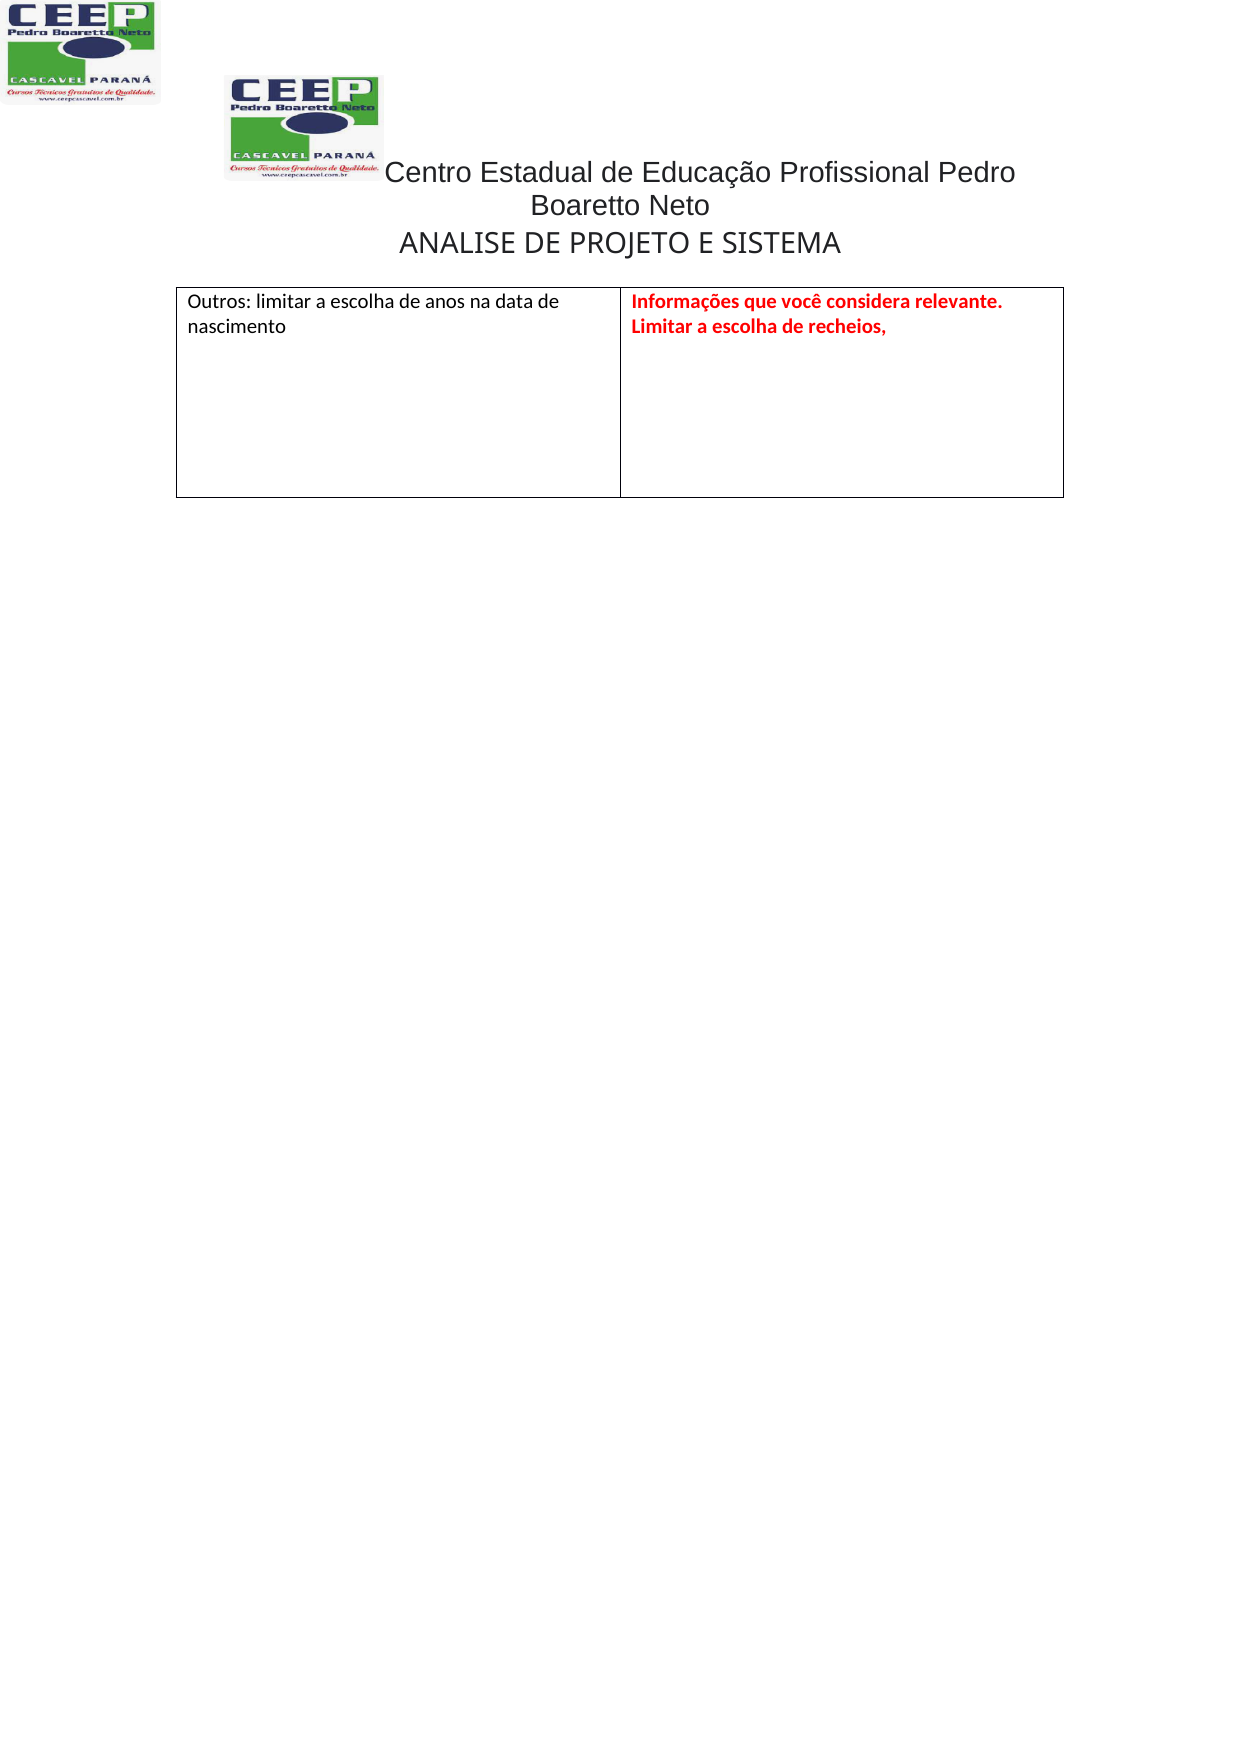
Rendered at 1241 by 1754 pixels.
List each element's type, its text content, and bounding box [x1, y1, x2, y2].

picture [0, 0, 161, 107]
table_cell Informações que você considera relevante. Limitar a escolha de recheios, [621, 288, 1063, 497]
table_cell Outros: limitar a escolha de anos na data de nascimento [177, 288, 620, 497]
picture [223, 75, 384, 183]
